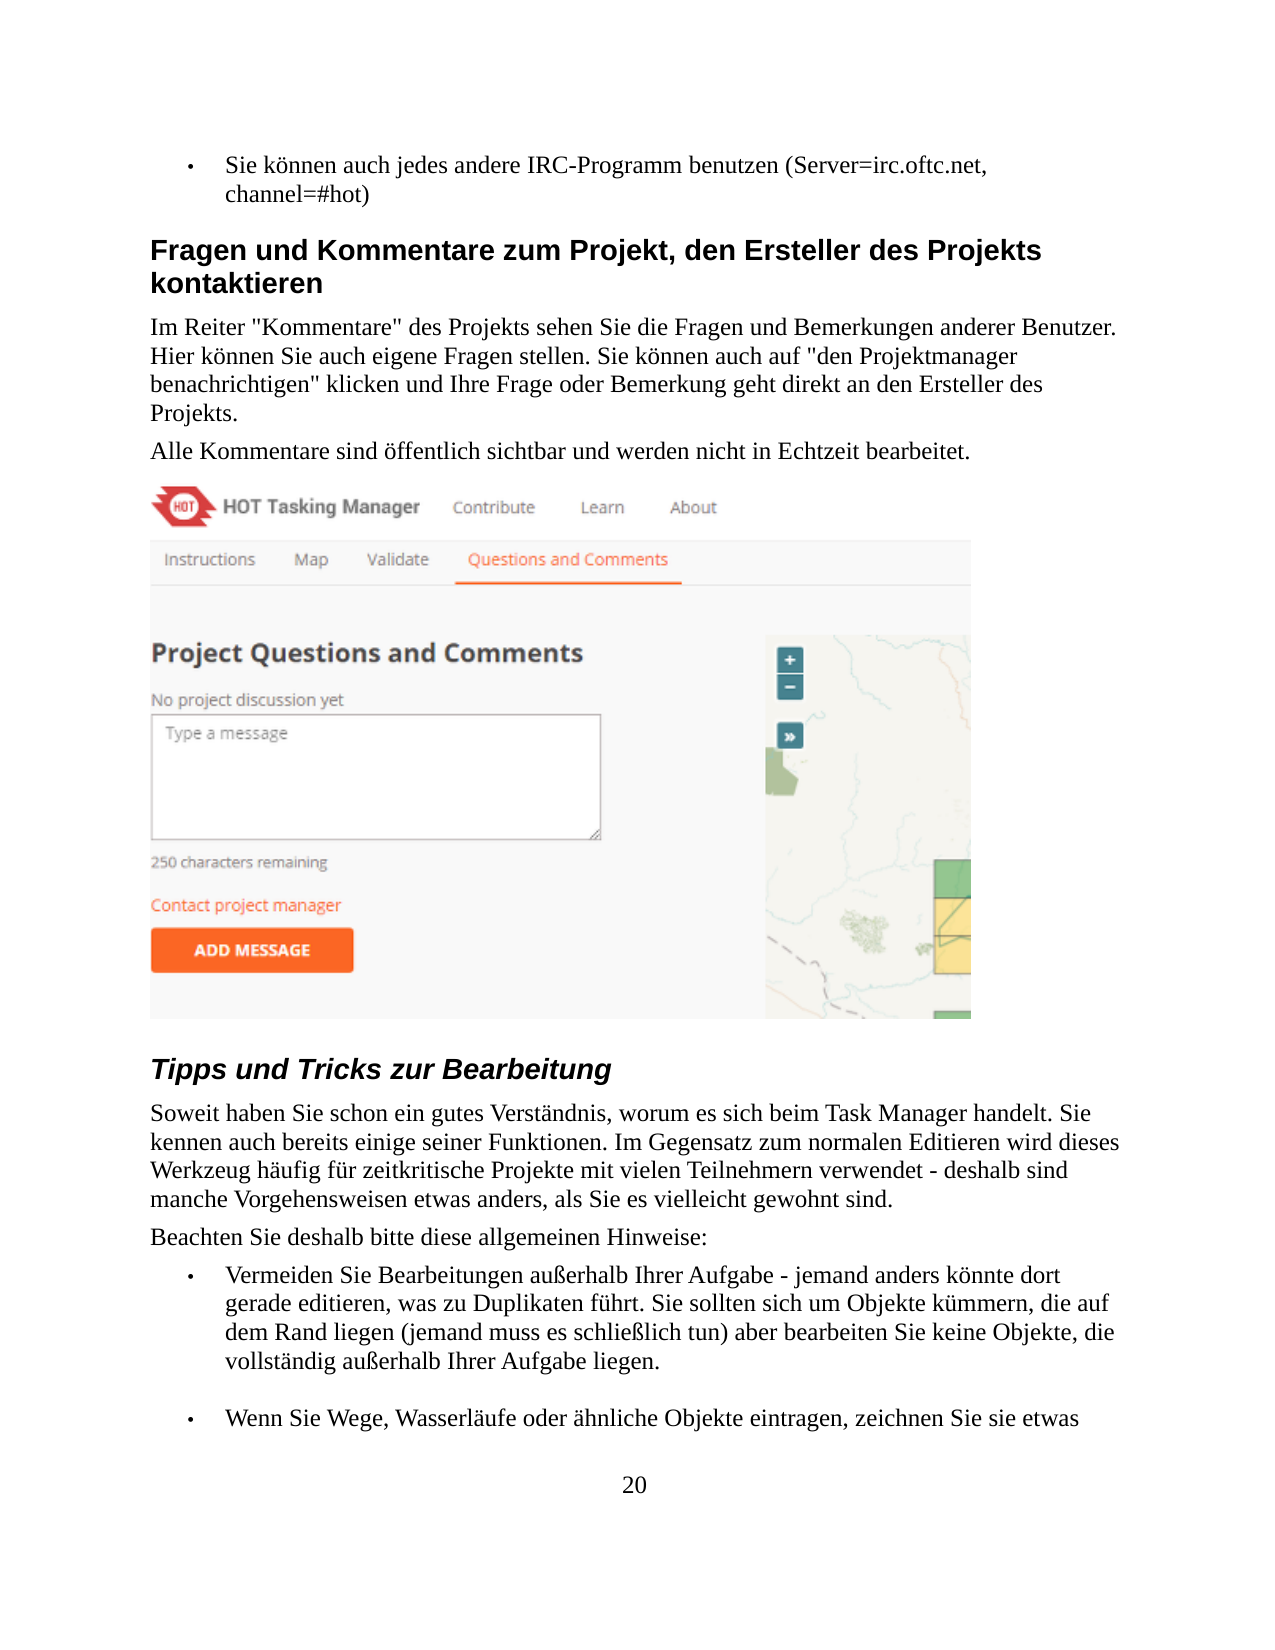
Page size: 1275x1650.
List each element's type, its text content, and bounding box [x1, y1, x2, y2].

picture [150, 482, 971, 1019]
list Vermeiden Sie Bearbeitungen außerhalb Ihrer Aufgabe - jemand anders könnte dort gerade editieren, was zu Duplikaten führt. Sie sollten sich um Objekte kümmern, die auf dem Rand liegen (jemand muss es schließlich tun) aber bearbeiten Sie keine Objekte, die vollständig außerhalb Ihrer Aufgabe liegen. [187, 1260, 1125, 1403]
text Im Reiter "Kommentare" des Projekts sehen Sie die Fragen und Bemerkungen anderer Benutzer. Hier können Sie auch eigene Fragen stellen. Sie können auch auf "den Projektmanager benachrichtigen" klicken und Ihre Frage oder Bemerkung geht direkt an den Ersteller des Projekts. [150, 312, 1125, 427]
subtitle Fragen und Kommentare zum Projekt, den Ersteller des Projekts kontaktieren [150, 232, 1125, 299]
text Beachten Sie deshalb bitte diese allgemeinen Hinweise: [150, 1222, 1125, 1251]
list Sie können auch jedes andere IRC-Programm benutzen (Server=irc.oftc.net, channel=#hot) [187, 150, 1125, 207]
subtitle Tipps und Tricks zur Bearbeitung [150, 1052, 1125, 1086]
text Soweit haben Sie schon ein gutes Verständnis, worum es sich beim Task Manager handelt. Sie kennen auch bereits einige seiner Funktionen. Im Gegensatz zum normalen Editieren wird dieses Werkzeug häufig für zeitkritische Projekte mit vielen Teilnehmern verwendet - deshalb sind manche Vorgehensweisen etwas anders, als Sie es vielleicht gewohnt sind. [150, 1098, 1125, 1213]
list Wenn Sie Wege, Wasserläufe oder ähnliche Objekte eintragen, zeichnen Sie sie etwas [187, 1403, 1125, 1432]
text Alle Kommentare sind öffentlich sichtbar und werden nicht in Echtzeit bearbeitet. [150, 436, 1125, 465]
